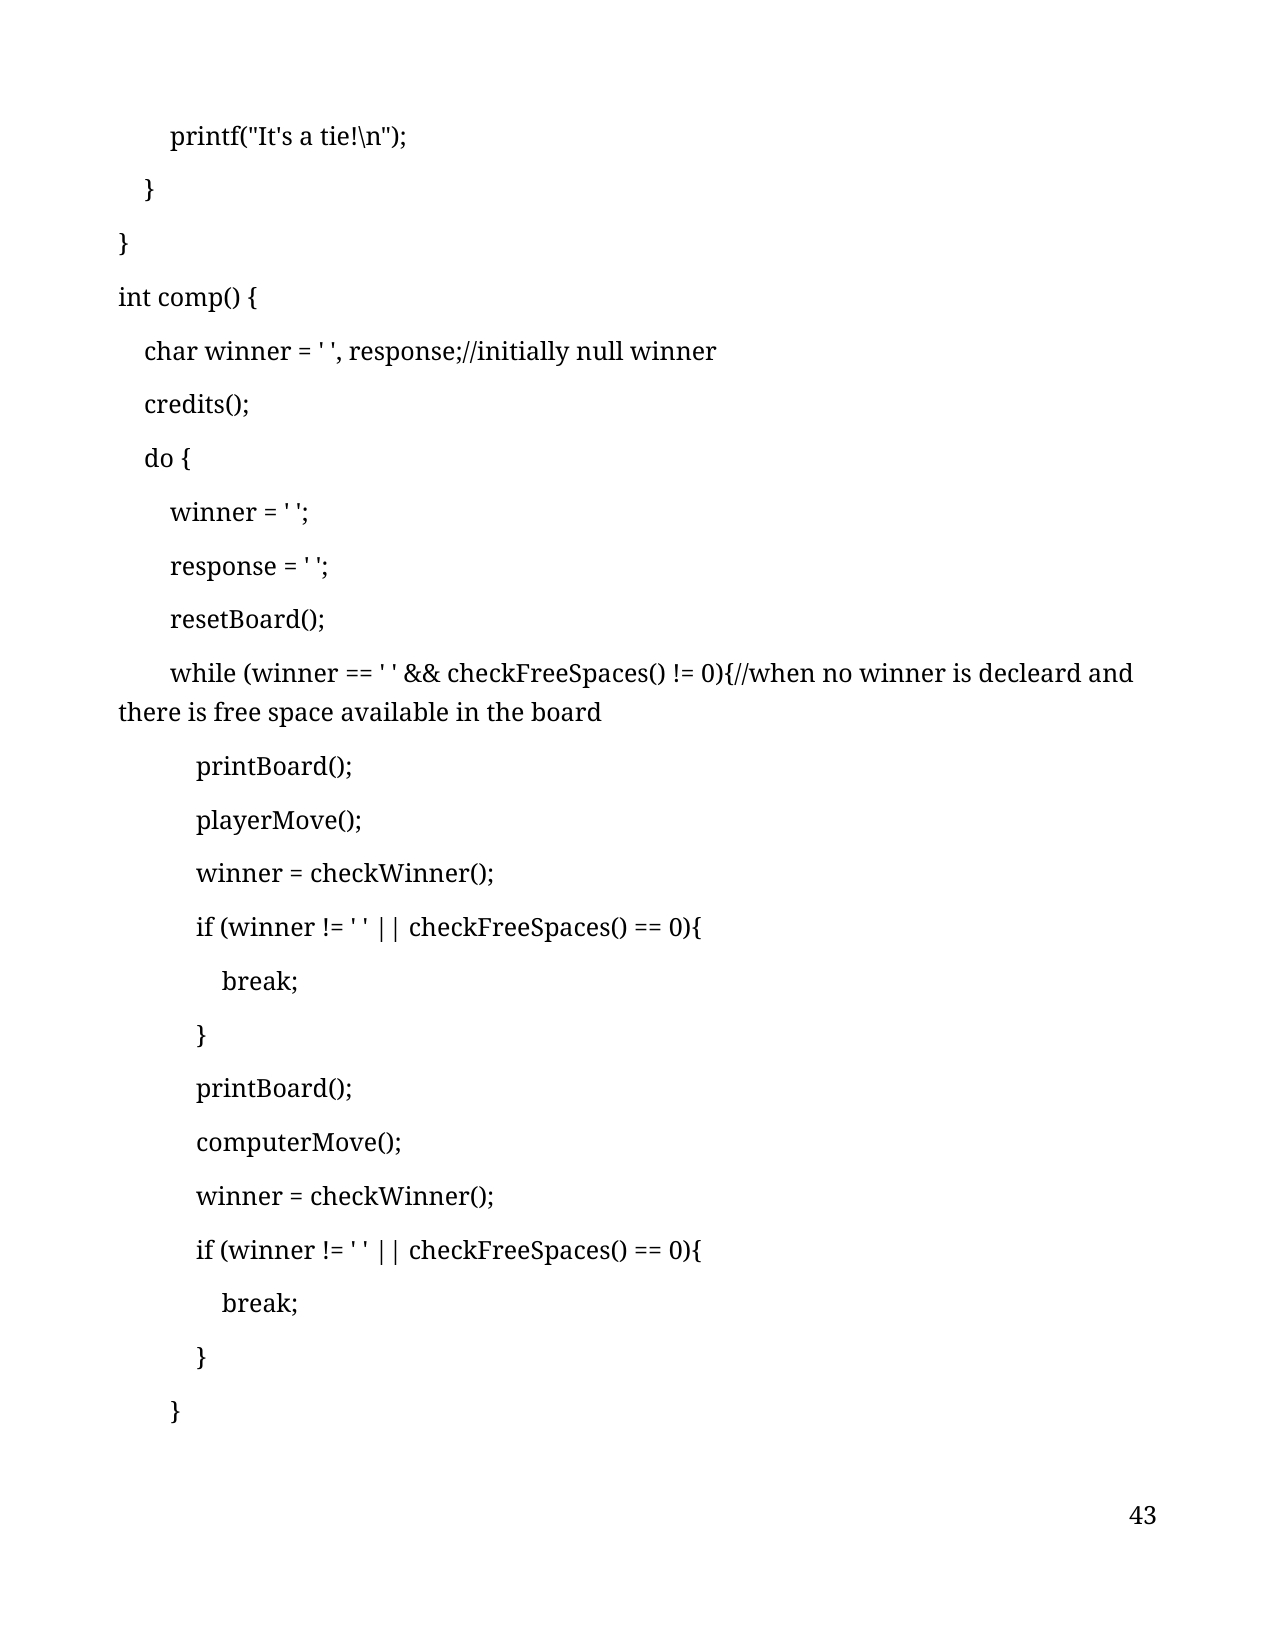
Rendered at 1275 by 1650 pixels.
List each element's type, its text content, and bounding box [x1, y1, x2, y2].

text credits(); [118, 387, 1157, 421]
text break; [118, 963, 1157, 998]
text int comp() { [118, 279, 1157, 313]
text if (winner != ' ' || checkFreeSpaces() == 0){ [118, 1232, 1157, 1266]
text } [118, 1017, 1157, 1051]
text while (winner == ' ' && checkFreeSpaces() != 0){//when no winner is decleard and there is free space available in the board [118, 656, 1157, 729]
text computerMove(); [118, 1125, 1157, 1159]
text winner = checkWinner(); [118, 856, 1157, 890]
text winner = ' '; [118, 494, 1157, 528]
text do { [118, 441, 1157, 475]
text playerMove(); [118, 802, 1157, 836]
text } [118, 226, 1157, 260]
text response = ' '; [118, 548, 1157, 582]
text if (winner != ' ' || checkFreeSpaces() == 0){ [118, 910, 1157, 944]
text } [118, 172, 1157, 206]
text } [118, 1393, 1157, 1428]
text break; [118, 1286, 1157, 1320]
text winner = checkWinner(); [118, 1178, 1157, 1213]
text printf("It's a tie!\n"); [118, 118, 1157, 152]
text } [118, 1340, 1157, 1374]
text printBoard(); [118, 1071, 1157, 1105]
text printBoard(); [118, 748, 1157, 783]
text char winner = ' ', response;//initially null winner [118, 333, 1157, 367]
text resetBoard(); [118, 602, 1157, 636]
